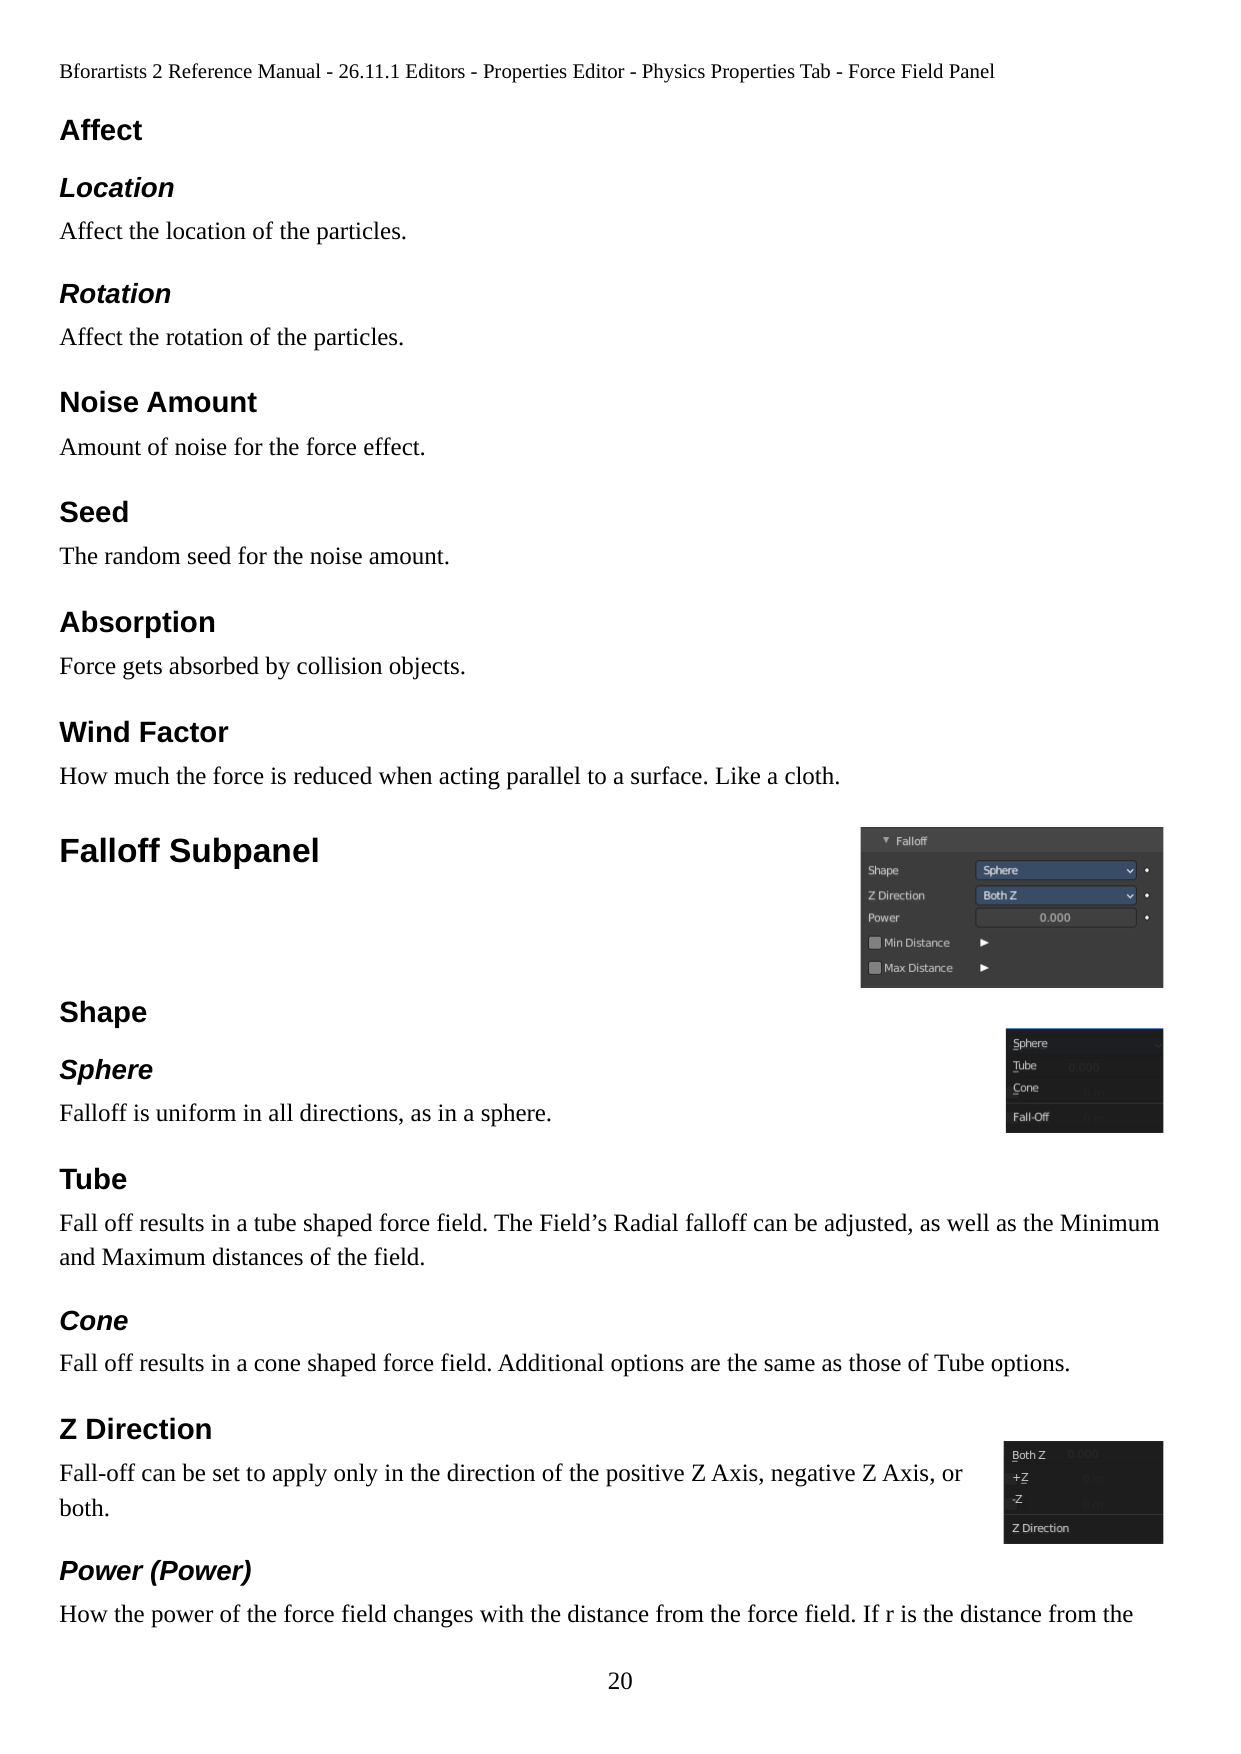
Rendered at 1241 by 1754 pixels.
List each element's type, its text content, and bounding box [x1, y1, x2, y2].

text Affect the location of the particles. [59, 216, 1181, 244]
subtitle Location [59, 171, 1181, 203]
picture [1005, 1028, 1164, 1133]
text Fall off results in a cone shaped force field. Additional options are the same as those of Tube options. [59, 1348, 1181, 1377]
subtitle Tube [59, 1162, 1181, 1196]
text Fall-off can be set to apply only in the direction of the positive Z Axis, negative Z Axis, or both. [59, 1458, 1003, 1522]
subtitle Absorption [59, 605, 1181, 639]
subtitle Sphere [59, 1054, 1005, 1086]
subtitle Wind Factor [59, 715, 1181, 749]
subtitle Noise Amount [59, 385, 1181, 419]
text How much the force is reduced when acting parallel to a surface. Like a cloth. [59, 761, 1181, 790]
text Falloff is uniform in all directions, as in a sphere. [59, 1098, 1005, 1127]
text The random seed for the noise amount. [59, 541, 1181, 570]
text Amount of noise for the force effect. [59, 432, 1181, 460]
subtitle Falloff Subpanel [59, 831, 860, 870]
subtitle Seed [59, 495, 1181, 529]
subtitle Cone [59, 1304, 1181, 1336]
text How the power of the force field changes with the distance from the force field. If r is the distance from the [59, 1599, 1181, 1627]
text Affect the rotation of the particles. [59, 322, 1181, 350]
subtitle Power (Power) [59, 1554, 1181, 1586]
subtitle Affect [59, 113, 1181, 146]
text Fall off results in a tube shaped force field. The Field’s Radial falloff can be adjusted, as well as the Minimum and Maximum distances of the field. [59, 1208, 1181, 1271]
subtitle Rotation [59, 277, 1181, 309]
subtitle Z Direction [59, 1412, 1181, 1446]
subtitle [1164, 1054, 1181, 1086]
picture [860, 827, 1164, 988]
picture [1003, 1441, 1164, 1544]
subtitle [1164, 831, 1181, 870]
subtitle Shape [59, 995, 1181, 1029]
text Force gets absorbed by collision objects. [59, 651, 1181, 680]
